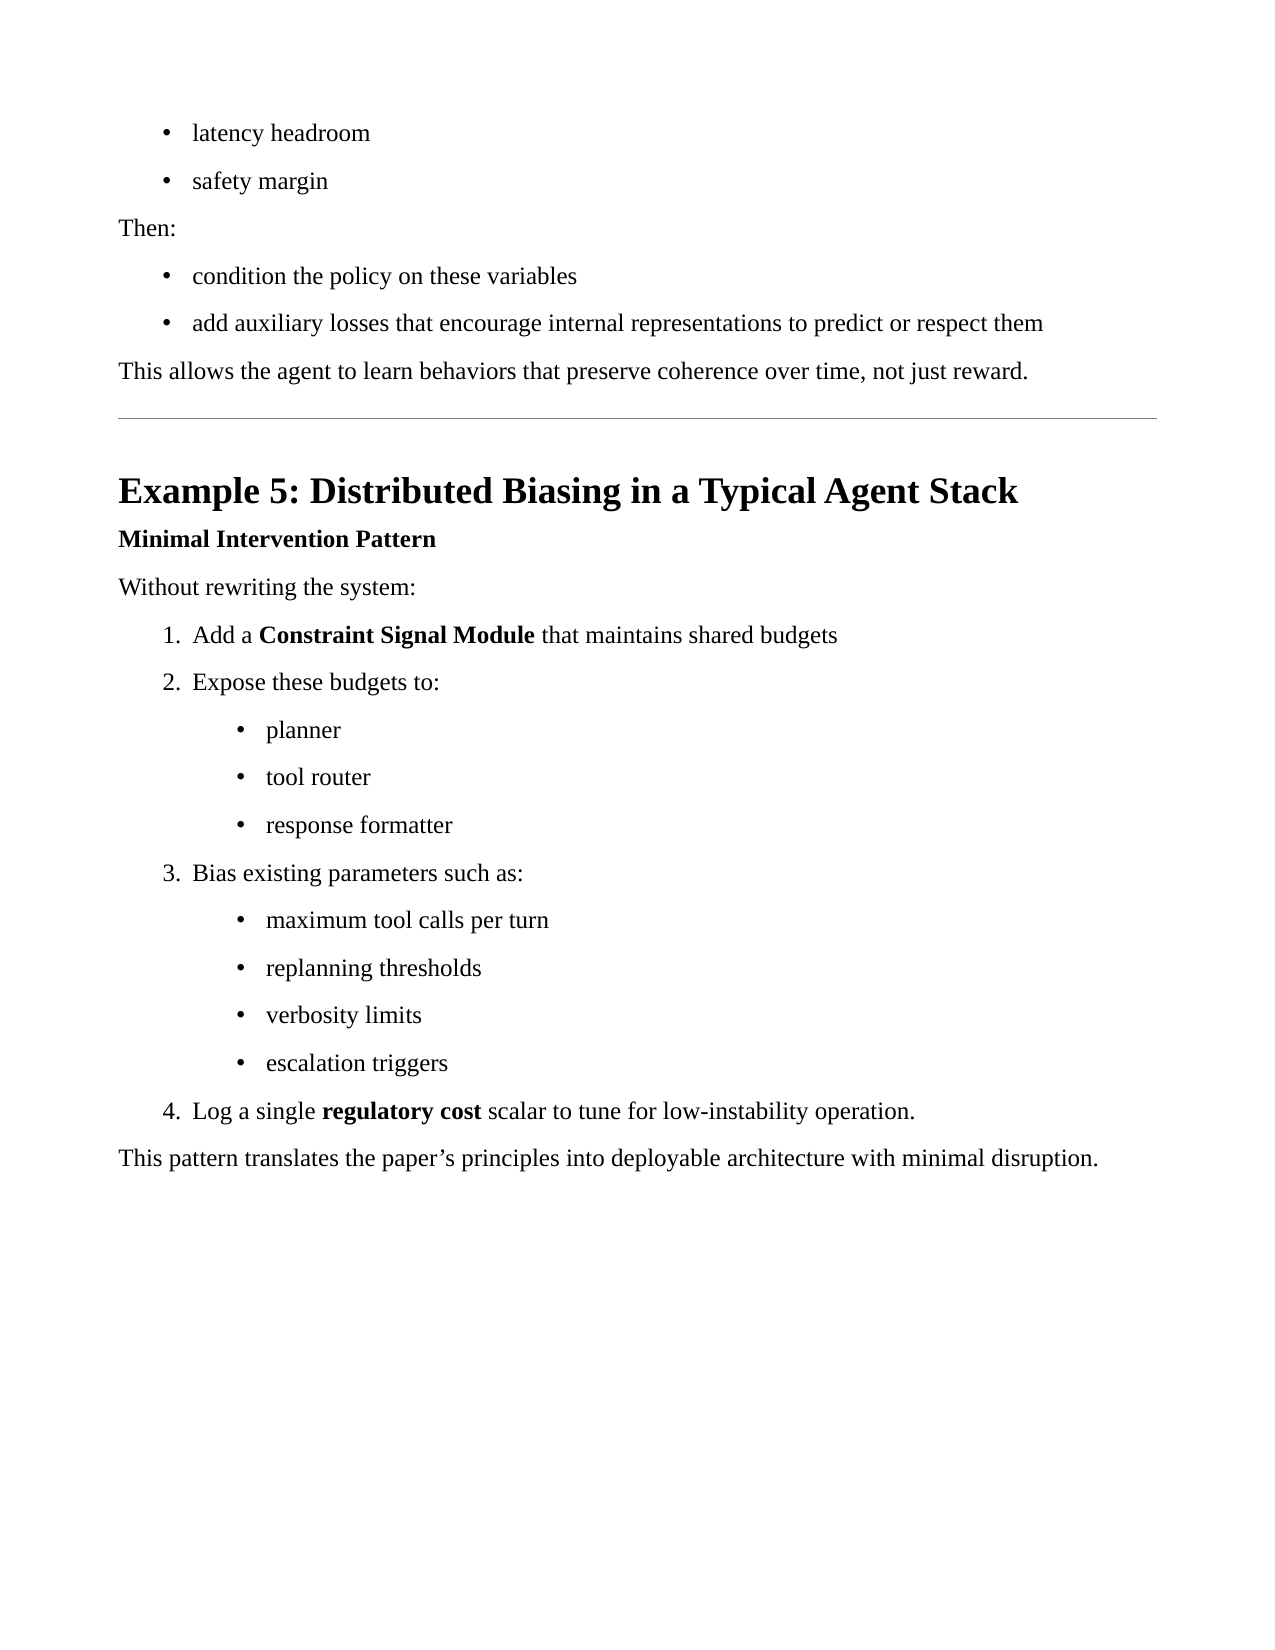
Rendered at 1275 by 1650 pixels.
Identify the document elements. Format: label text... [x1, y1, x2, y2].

list planner [236, 715, 1157, 744]
list replanning thresholds [236, 953, 1157, 982]
list Expose these budgets to: [162, 667, 1157, 696]
list safety margin [162, 166, 1157, 194]
text This allows the agent to learn behaviors that preserve coherence over time, not just reward. [118, 356, 1157, 385]
list condition the policy on these variables [162, 261, 1157, 290]
list Log a single regulatory cost scalar to tune for low-instability operation. [162, 1096, 1157, 1124]
text Without rewriting the system: [118, 572, 1157, 601]
list Bias existing parameters such as: [162, 858, 1157, 886]
text This pattern translates the paper’s principles into deployable architecture with minimal disruption. [118, 1143, 1157, 1172]
list Add a Constraint Signal Module that maintains shared budgets [162, 620, 1157, 648]
text Minimal Intervention Pattern [118, 524, 1157, 553]
list maximum tool calls per turn [236, 905, 1157, 934]
list latency headroom [162, 118, 1157, 147]
text Then: [118, 213, 1157, 242]
list response formatter [236, 810, 1157, 839]
list escalation triggers [236, 1048, 1157, 1077]
subtitle Example 5: Distributed Biasing in a Typical Agent Stack [118, 469, 1157, 512]
list tool router [236, 762, 1157, 791]
list verbosity limits [236, 1001, 1157, 1029]
list add auxiliary losses that encourage internal representations to predict or respect them [162, 308, 1157, 337]
